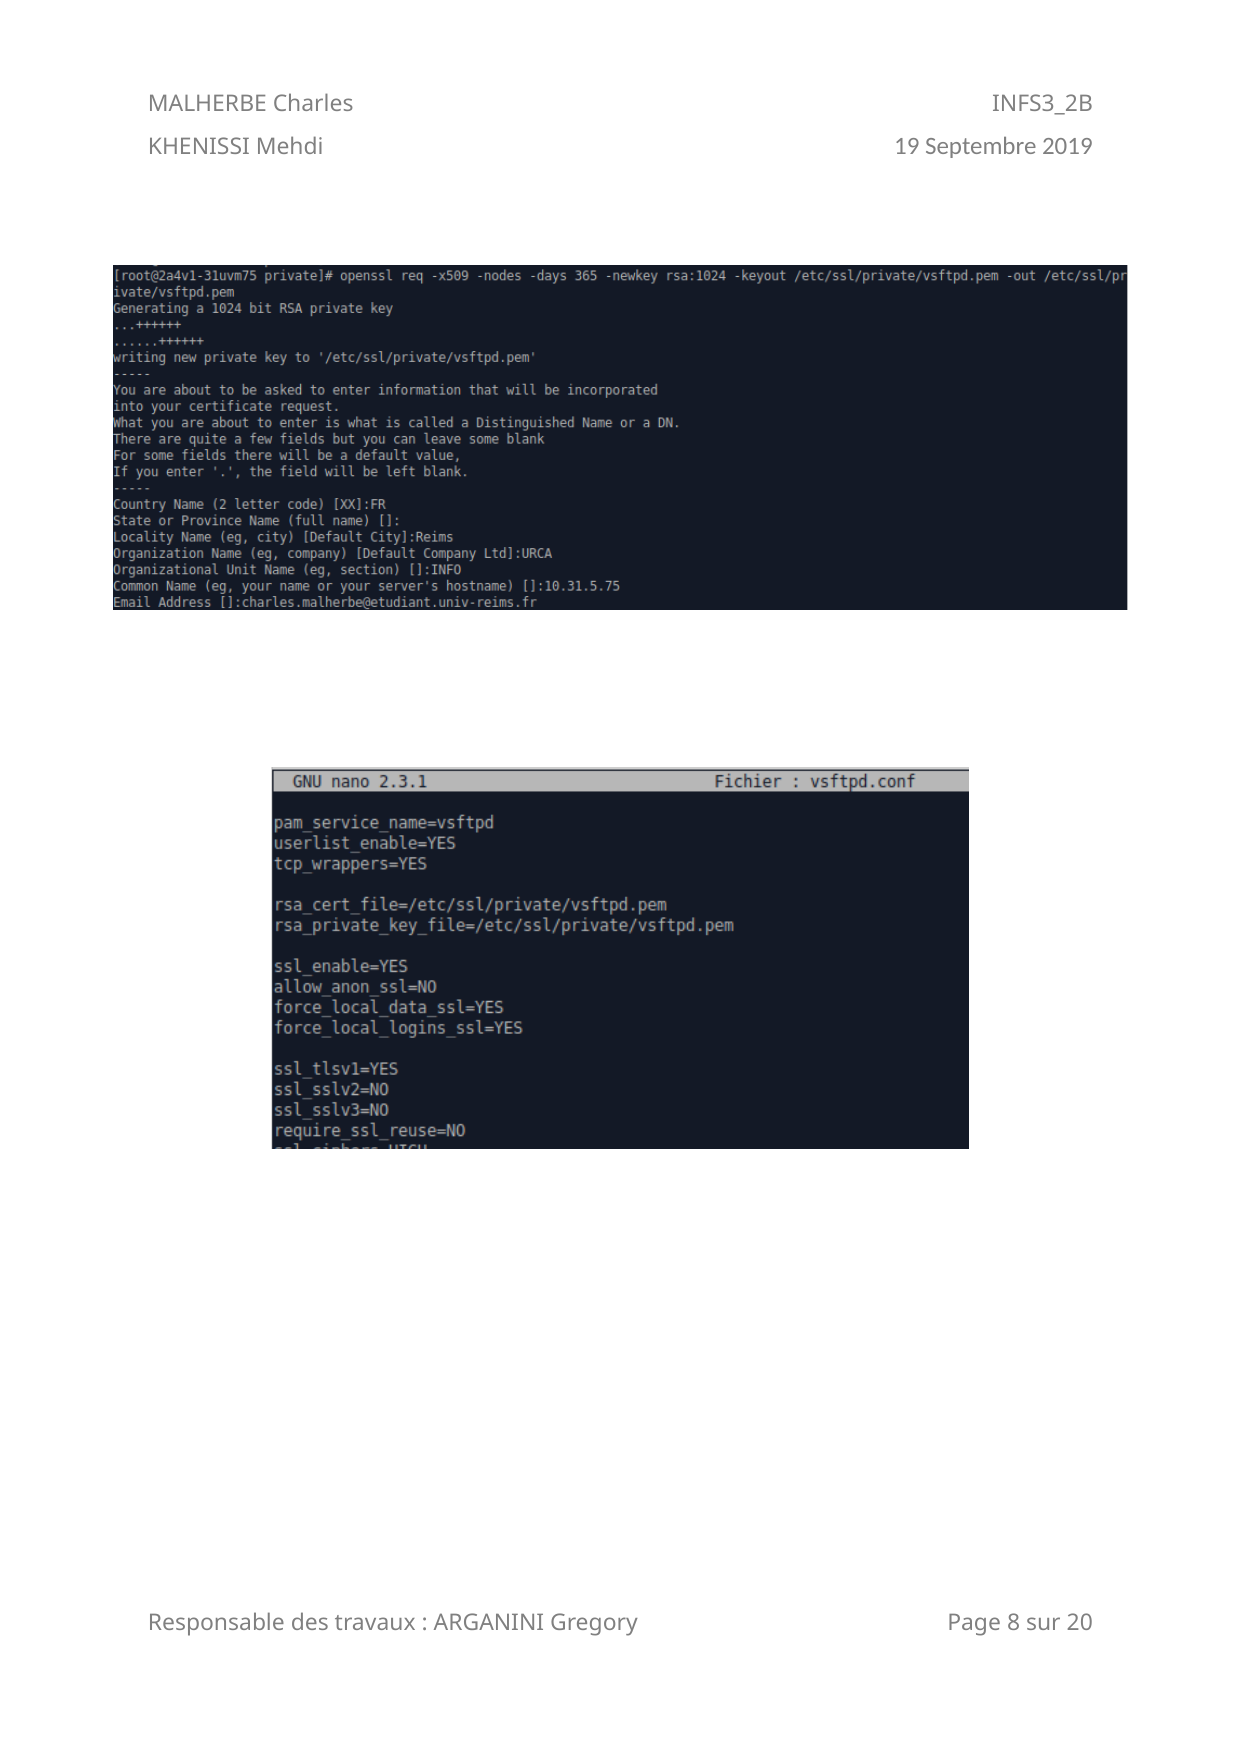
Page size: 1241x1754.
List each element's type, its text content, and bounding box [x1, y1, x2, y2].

text Illustration 14 : Ajout des lignes à la configuration de vsftpd [272, 746, 969, 767]
text Illustration 13 : Génération d'un certificat SSL [113, 244, 1127, 265]
